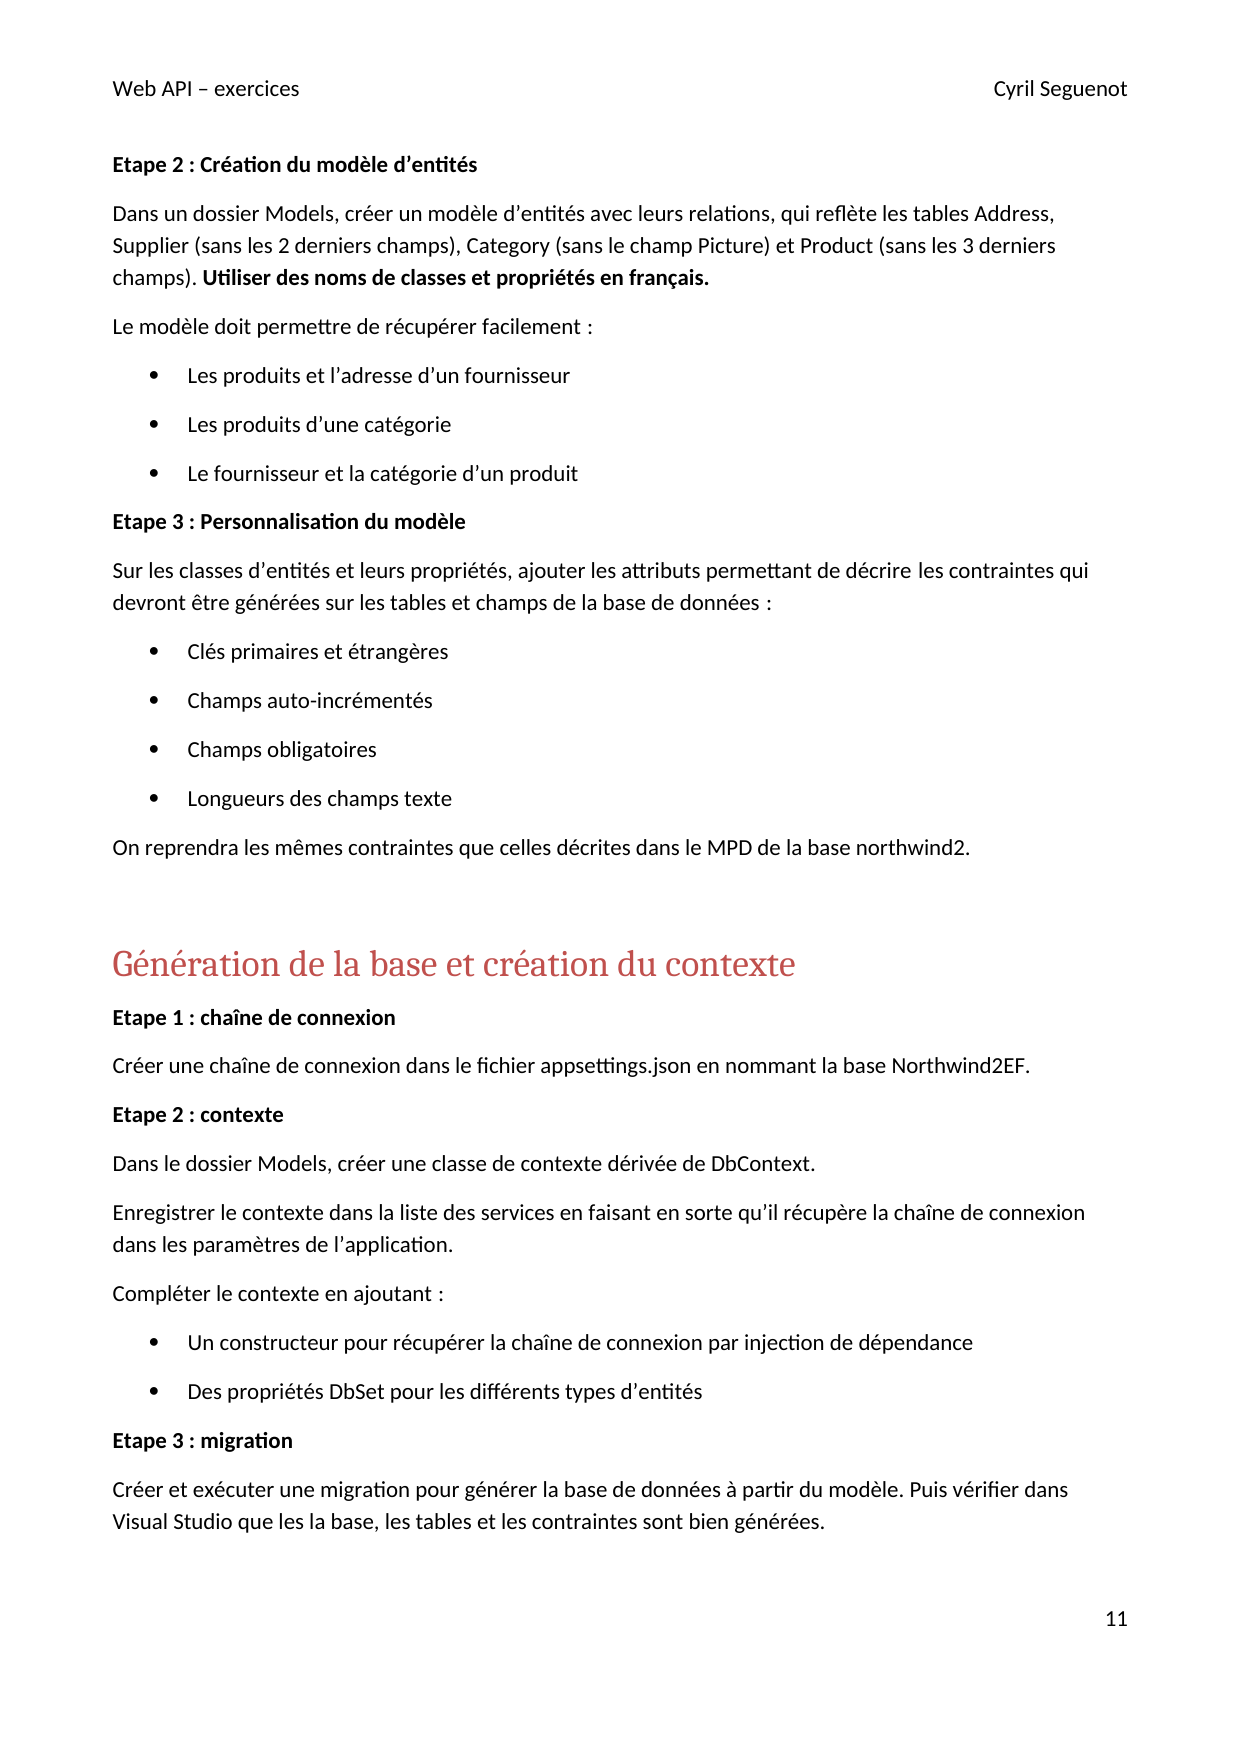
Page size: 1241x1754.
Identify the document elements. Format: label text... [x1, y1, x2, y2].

text Etape 3 : Personnalisation du modèle [112, 507, 1128, 536]
text Dans un dossier Models, créer un modèle d’entités avec leurs relations, qui reflète les tables Address, Supplier (sans les 2 derniers champs), Category (sans le champ Picture) et Product (sans les 3 derniers champs). Utiliser des noms de classes et propriétés en français. [112, 199, 1128, 291]
list Les produits et l’adresse d’un fournisseur [150, 361, 1128, 389]
text Etape 1 : chaîne de connexion [112, 1003, 1128, 1031]
list Le fournisseur et la catégorie d’un produit [150, 459, 1128, 487]
text Créer et exécuter une migration pour générer la base de données à partir du modèle. Puis vérifier dans Visual Studio que les la base, les tables et les contraintes sont bien générées. [112, 1475, 1128, 1535]
text Etape 2 : Création du modèle d’entités [112, 150, 1128, 178]
list Clés primaires et étrangères [150, 637, 1128, 665]
text Etape 3 : migration [112, 1426, 1128, 1454]
text On reprendra les mêmes contraintes que celles décrites dans le MPD de la base northwind2. [112, 833, 1128, 861]
list Longueurs des champs texte [150, 784, 1128, 812]
list Les produits d’une catégorie [150, 410, 1128, 438]
text Etape 2 : contexte [112, 1101, 1128, 1128]
text Dans le dossier Models, créer une classe de contexte dérivée de DbContext. [112, 1149, 1128, 1177]
text Compléter le contexte en ajoutant : [112, 1279, 1128, 1307]
list Des propriétés DbSet pour les différents types d’entités [150, 1377, 1128, 1405]
text Sur les classes d’entités et leurs propriétés, ajouter les attributs permettant de décrire les contraintes qui devront être générées sur les tables et champs de la base de données : [112, 556, 1128, 617]
list Un constructeur pour récupérer la chaîne de connexion par injection de dépendance [150, 1328, 1128, 1356]
list Champs auto-incrémentés [150, 686, 1128, 714]
text Créer une chaîne de connexion dans le fichier appsettings.json en nommant la base Northwind2EF. [112, 1052, 1128, 1080]
text Enregistrer le contexte dans la liste des services en faisant en sorte qu’il récupère la chaîne de connexion dans les paramètres de l’application. [112, 1198, 1128, 1258]
subtitle Génération de la base et création du contexte [112, 943, 1128, 986]
text Le modèle doit permettre de récupérer facilement : [112, 312, 1128, 340]
list Champs obligatoires [150, 735, 1128, 763]
